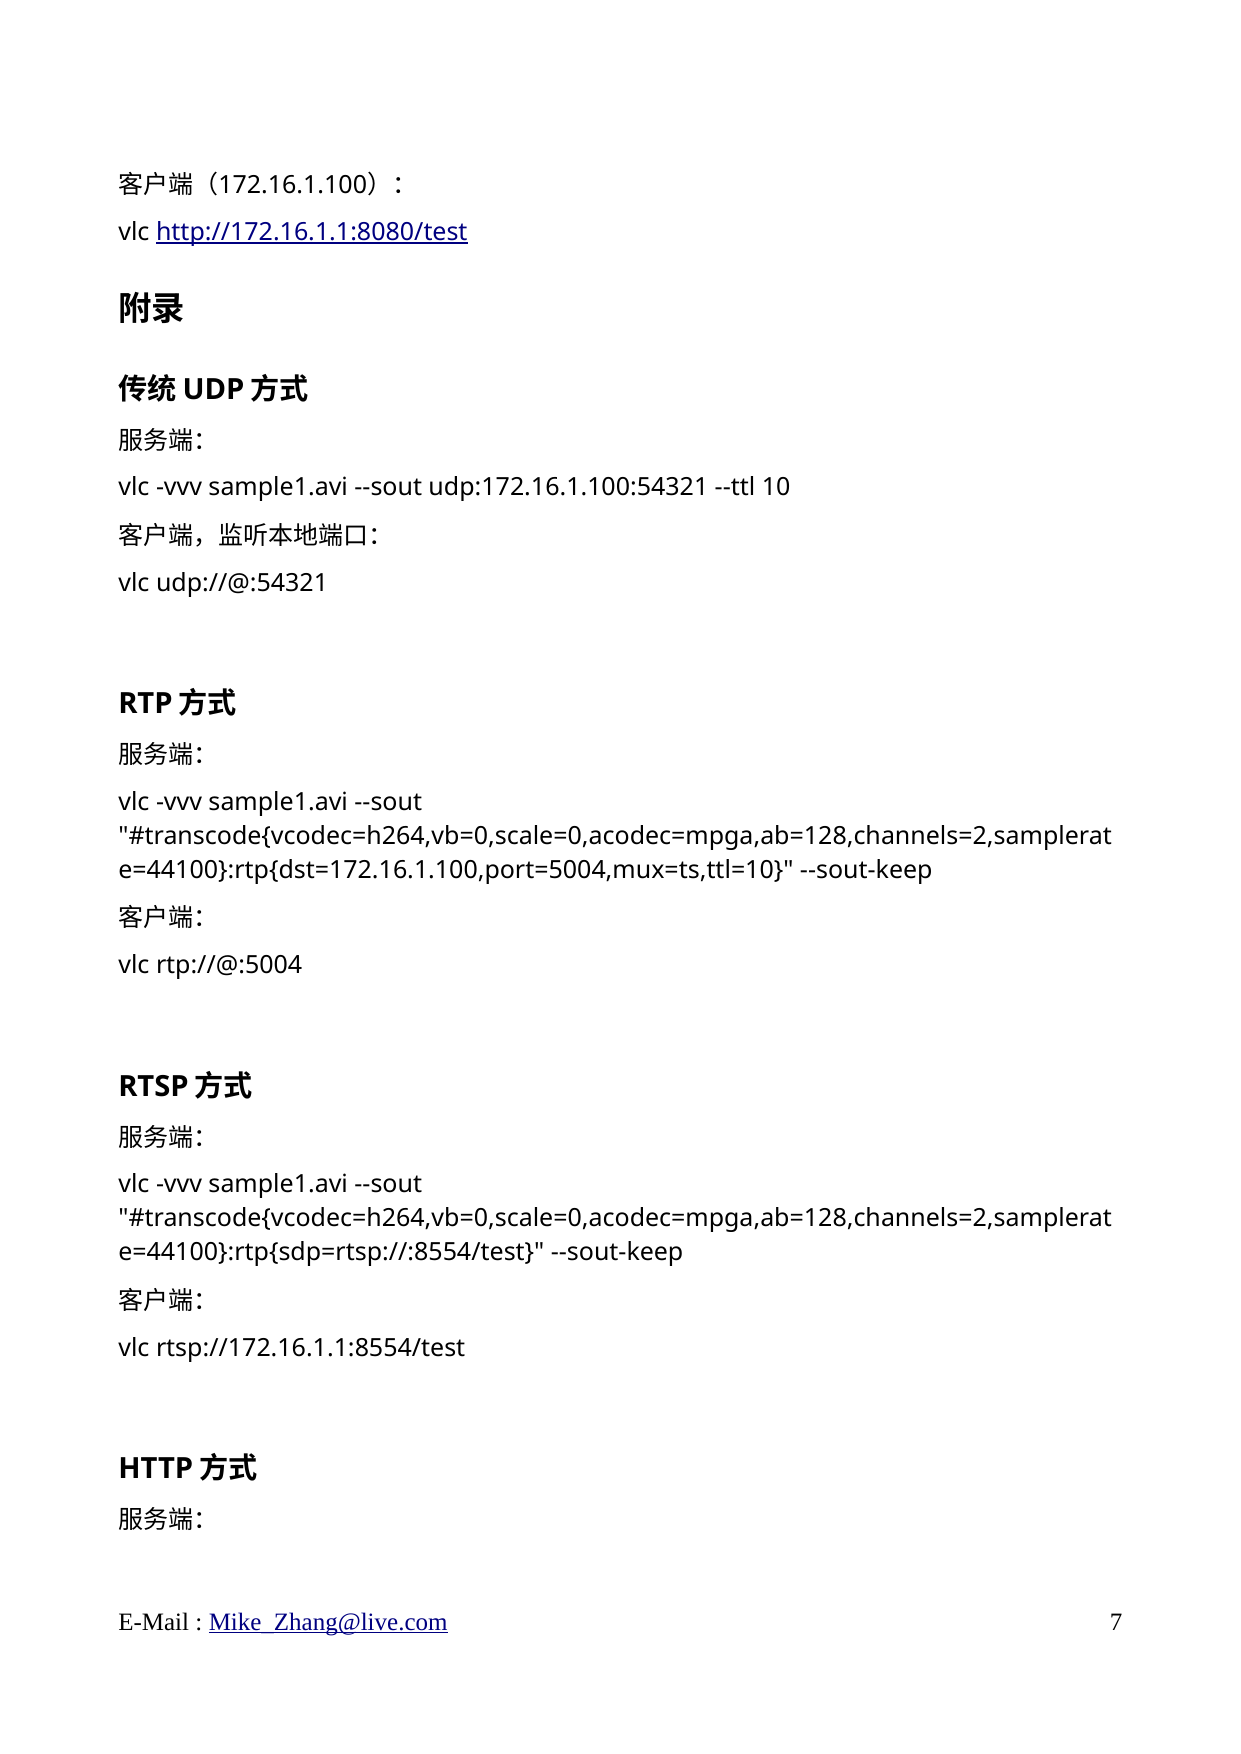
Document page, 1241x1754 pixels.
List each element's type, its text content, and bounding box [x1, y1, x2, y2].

text vlc -vvv sample1.avi --sout "#transcode{vcodec=h264,vb=0,scale=0,acodec=mpga,ab=128,channels=2,samplerate=44100}:rtp{dst=172.16.1.100,port=5004,mux=ts,ttl=10}" --sout-keep [118, 783, 1122, 885]
text vlc udp://@:54321 [118, 564, 1122, 598]
text 服务端： [118, 1117, 1122, 1153]
text vlc -vvv sample1.avi --sout udp:172.16.1.100:54321 --ttl 10 [118, 469, 1122, 503]
text vlc -vvv sample1.avi --sout "#transcode{vcodec=h264,vb=0,scale=0,acodec=mpga,ab=128,channels=2,samplerate=44100}:rtp{sdp=rtsp://:8554/test}" --sout-keep [118, 1166, 1122, 1268]
text 服务端： [118, 1499, 1122, 1536]
text 客户端，监听本地端口： [118, 515, 1122, 552]
text vlc rtsp://172.16.1.1:8554/test [118, 1329, 1122, 1363]
subtitle RTP方式 [118, 682, 1122, 722]
subtitle 附录 [118, 285, 1122, 330]
text 服务端： [118, 420, 1122, 456]
text 客户端（172.16.1.100）： [118, 165, 1122, 201]
subtitle RTSP方式 [118, 1065, 1122, 1104]
text vlc http://172.16.1.1:8080/test [118, 213, 1122, 247]
text 服务端： [118, 734, 1122, 771]
subtitle 传统UDP方式 [118, 368, 1122, 408]
text 客户端： [118, 898, 1122, 934]
text 客户端： [118, 1280, 1122, 1317]
subtitle HTTP方式 [118, 1447, 1122, 1487]
text vlc rtp://@:5004 [118, 947, 1122, 981]
